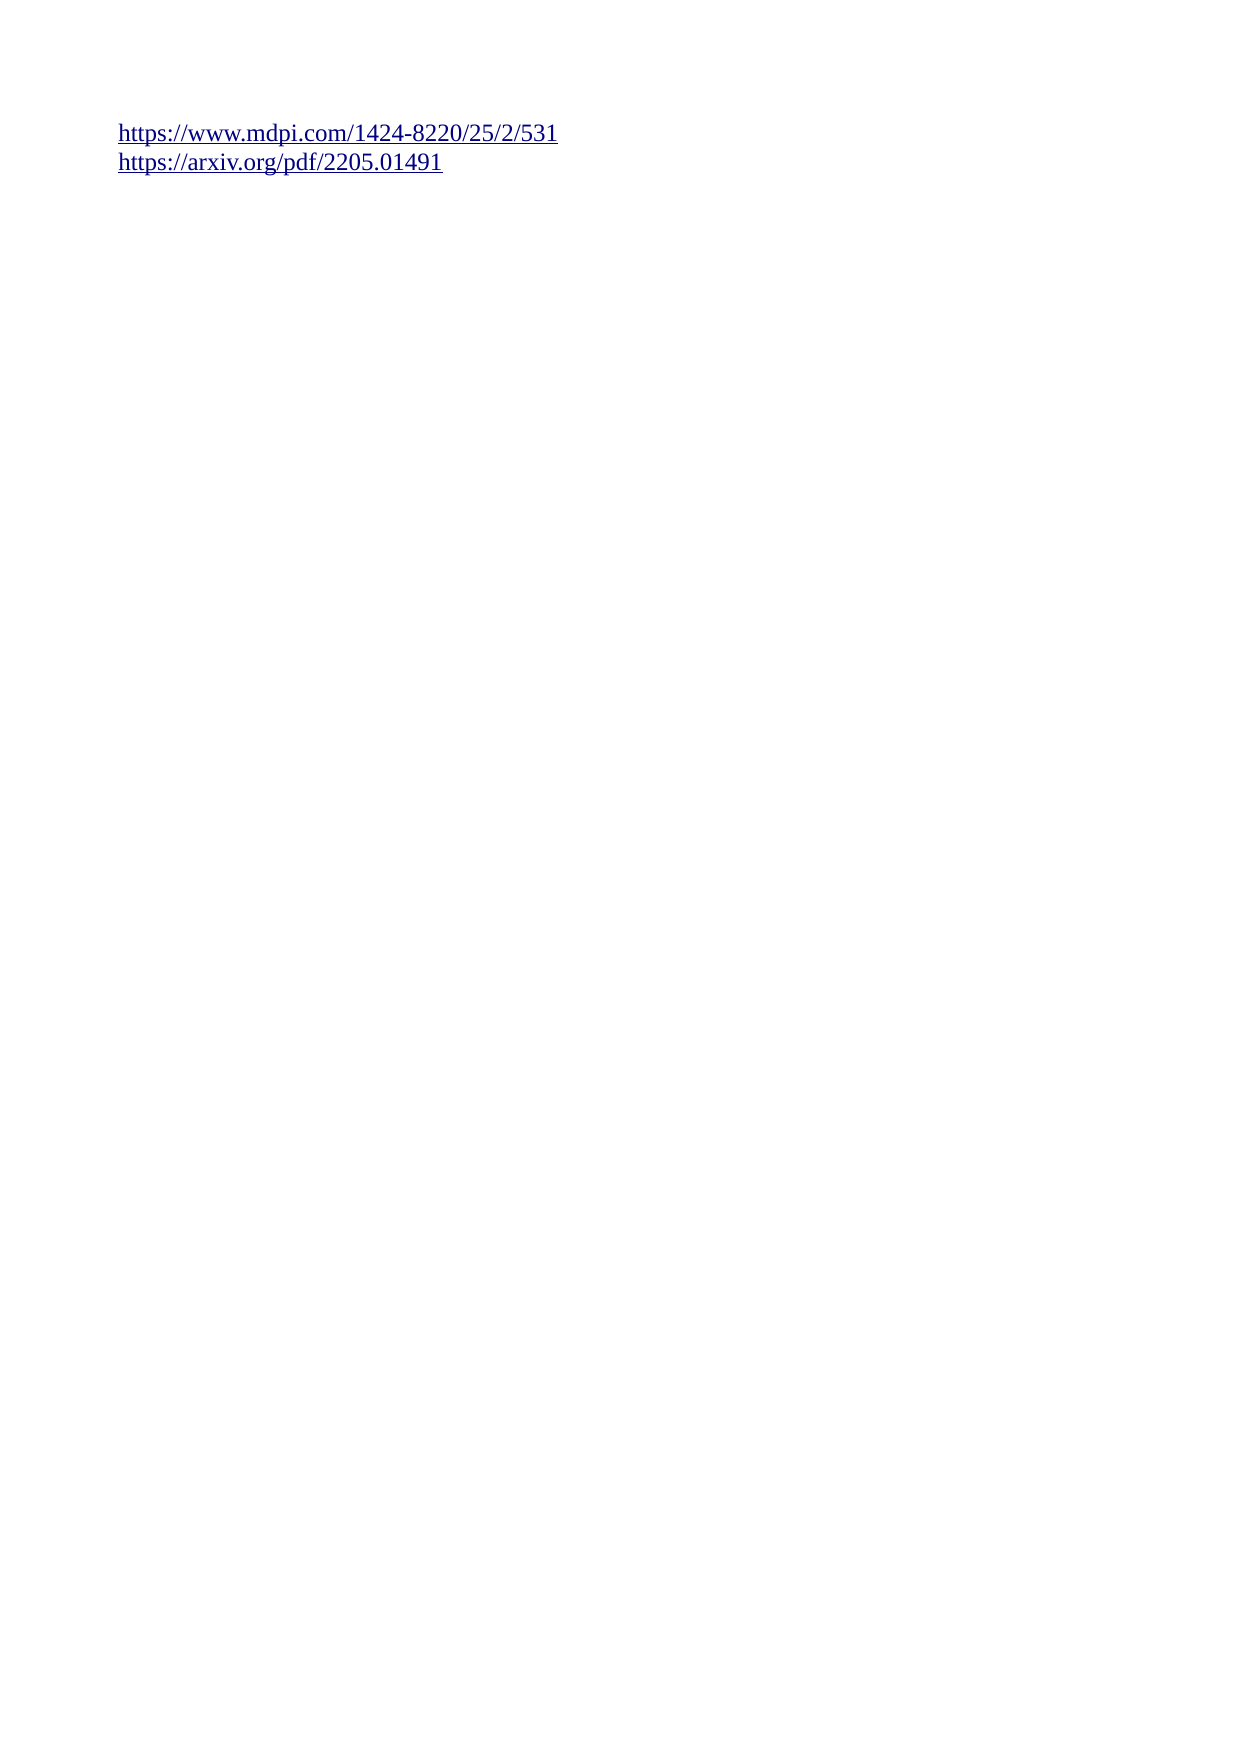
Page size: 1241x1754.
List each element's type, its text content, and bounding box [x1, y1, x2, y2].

text https://www.mdpi.com/1424-8220/25/2/531 [118, 118, 1122, 147]
text https://arxiv.org/pdf/2205.01491 [118, 147, 1122, 176]
